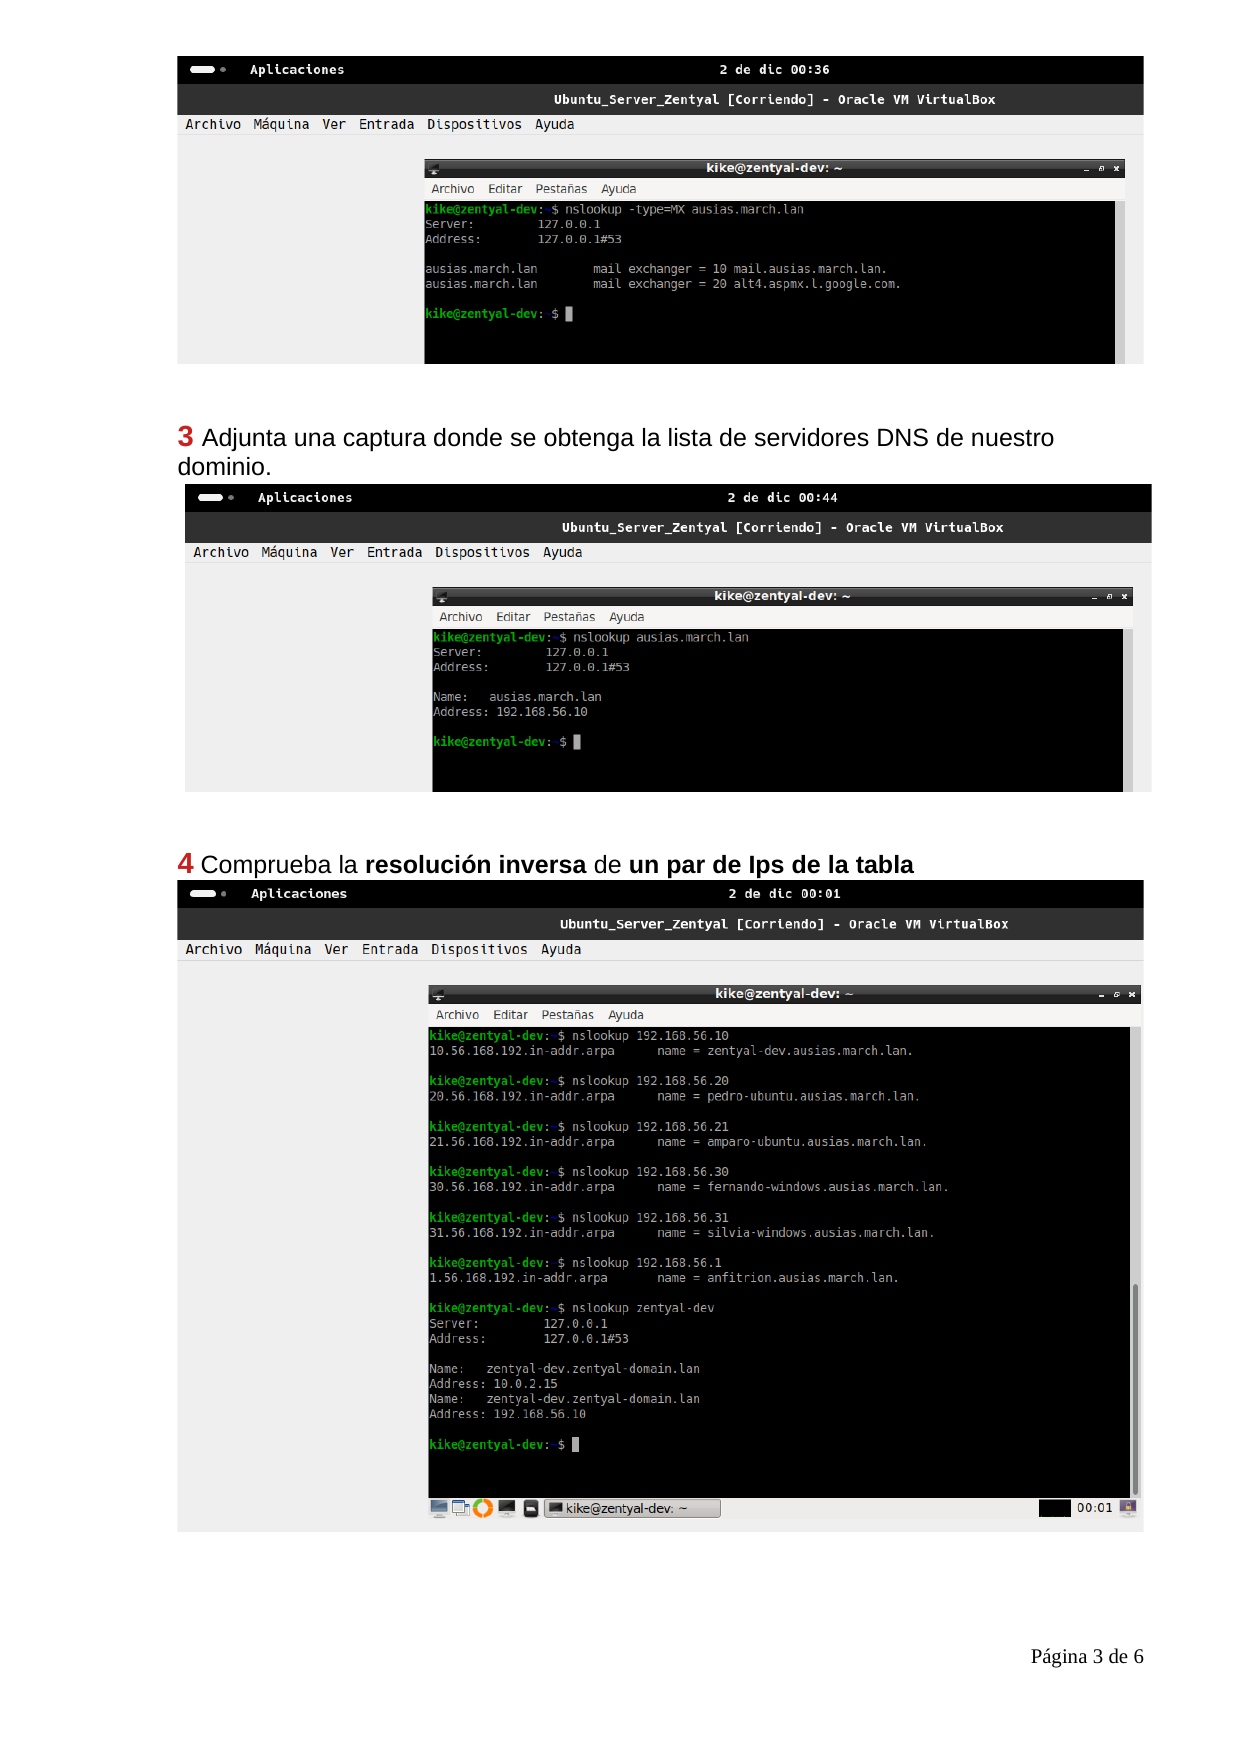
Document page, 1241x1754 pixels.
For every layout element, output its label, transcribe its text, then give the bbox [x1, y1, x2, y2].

picture [177, 56, 1144, 364]
picture [177, 880, 1144, 1532]
picture [185, 484, 1152, 792]
text 3 Adjunta una captura donde se obtenga la lista de servidores DNS de nuestro dominio. [177, 419, 1144, 480]
text 4 Comprueba la resolución inversa de un par de Ips de la tabla [177, 847, 1144, 880]
